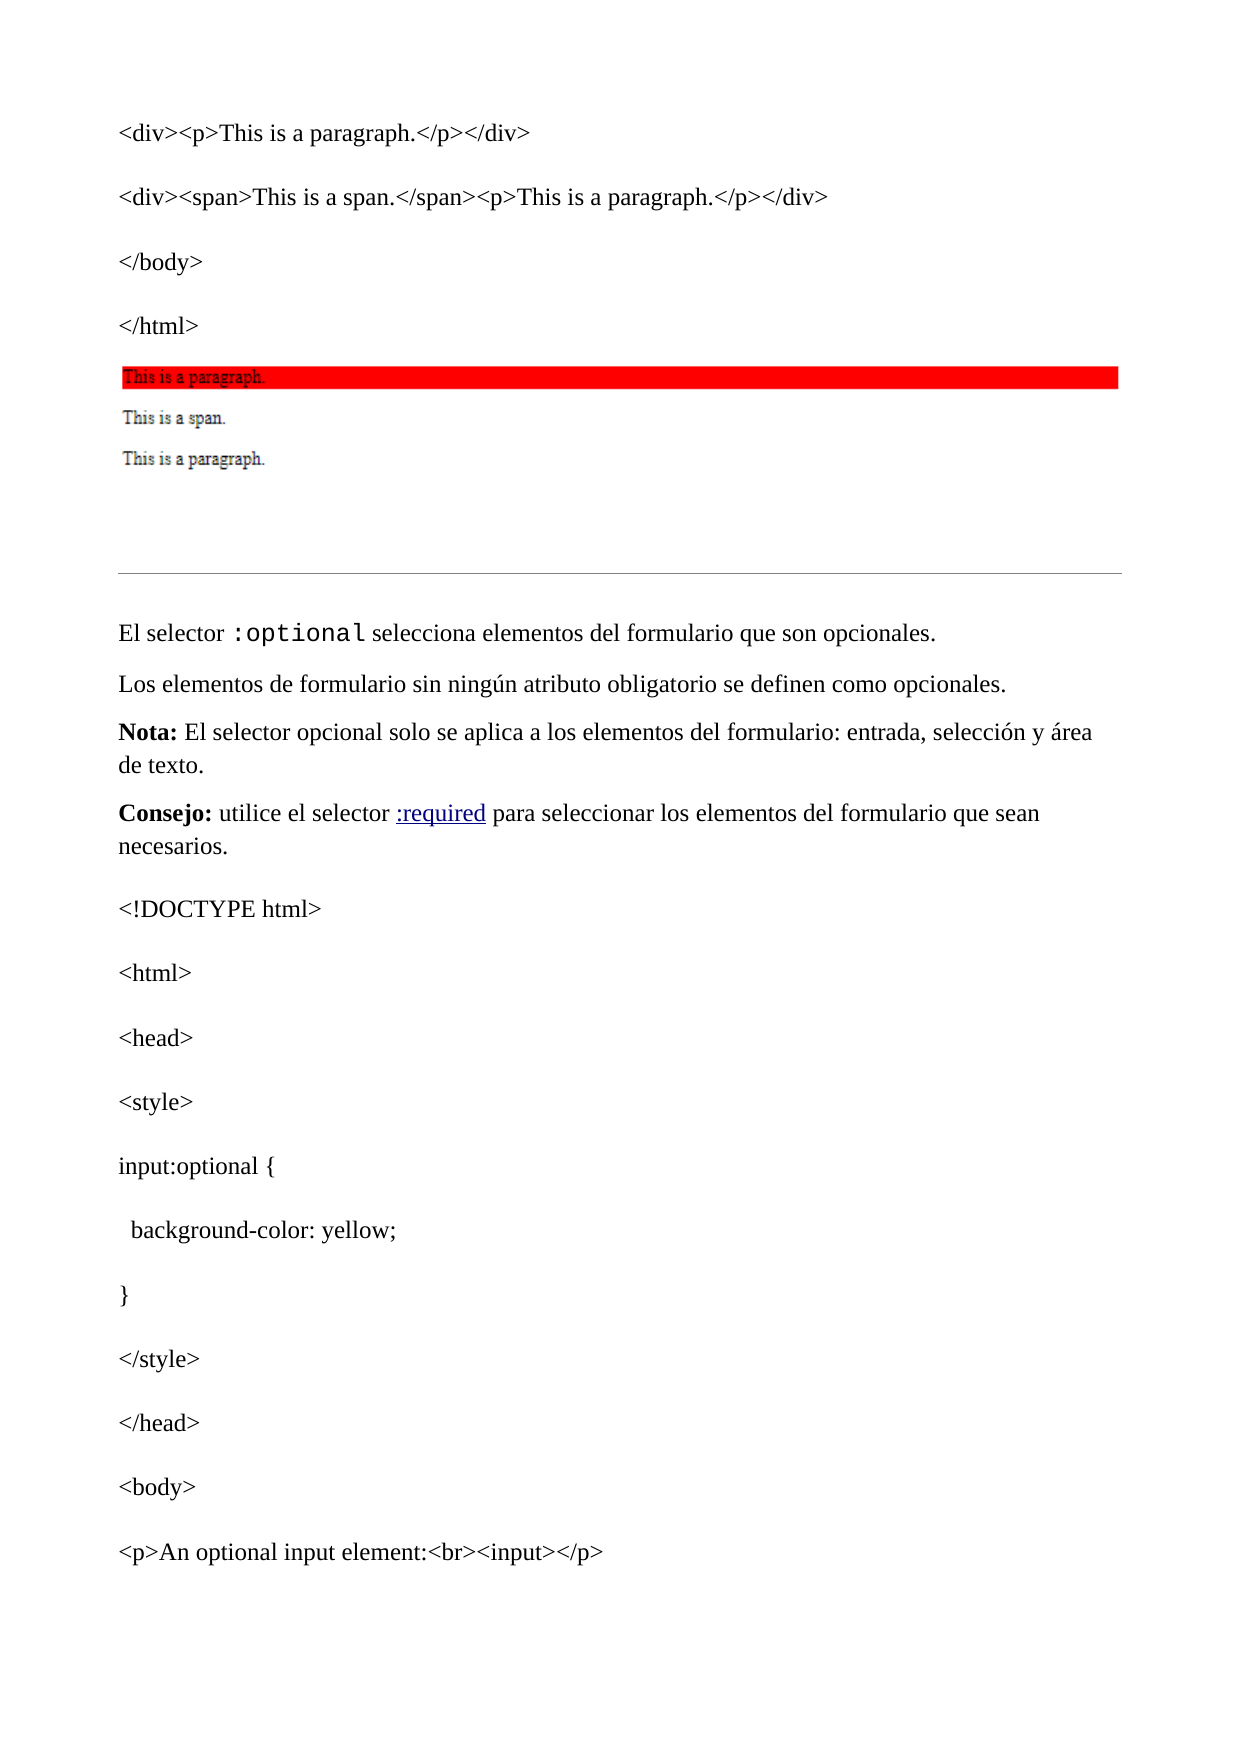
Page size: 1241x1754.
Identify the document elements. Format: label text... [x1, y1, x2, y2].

text input:optional { [118, 1151, 1122, 1180]
text <div><span>This is a span.</span><p>This is a paragraph.</p></div> [118, 182, 1122, 211]
text <div><p>This is a paragraph.</p></div> [118, 118, 1122, 147]
text </style> [118, 1344, 1122, 1373]
text background-color: yellow; [118, 1215, 1122, 1244]
text } [118, 1280, 1122, 1308]
text </head> [118, 1408, 1122, 1437]
text <head> [118, 1023, 1122, 1051]
text El selector :optional selecciona elementos del formulario que son opcionales. [118, 618, 1122, 649]
text <p>An optional input element:<br><input></p> [118, 1537, 1122, 1566]
text <style> [118, 1087, 1122, 1116]
text </body> [118, 247, 1122, 275]
text <!DOCTYPE html> [118, 894, 1122, 923]
text <html> [118, 958, 1122, 987]
text </html> [118, 311, 1122, 340]
text Nota: El selector opcional solo se aplica a los elementos del formulario: entrada, selección y área de texto. [118, 717, 1122, 779]
text <body> [118, 1472, 1122, 1501]
picture [118, 359, 1123, 506]
text Consejo: utilice el selector :required para seleccionar los elementos del formulario que sean necesarios. [118, 798, 1122, 859]
text Los elementos de formulario sin ningún atributo obligatorio se definen como opcionales. [118, 669, 1122, 698]
